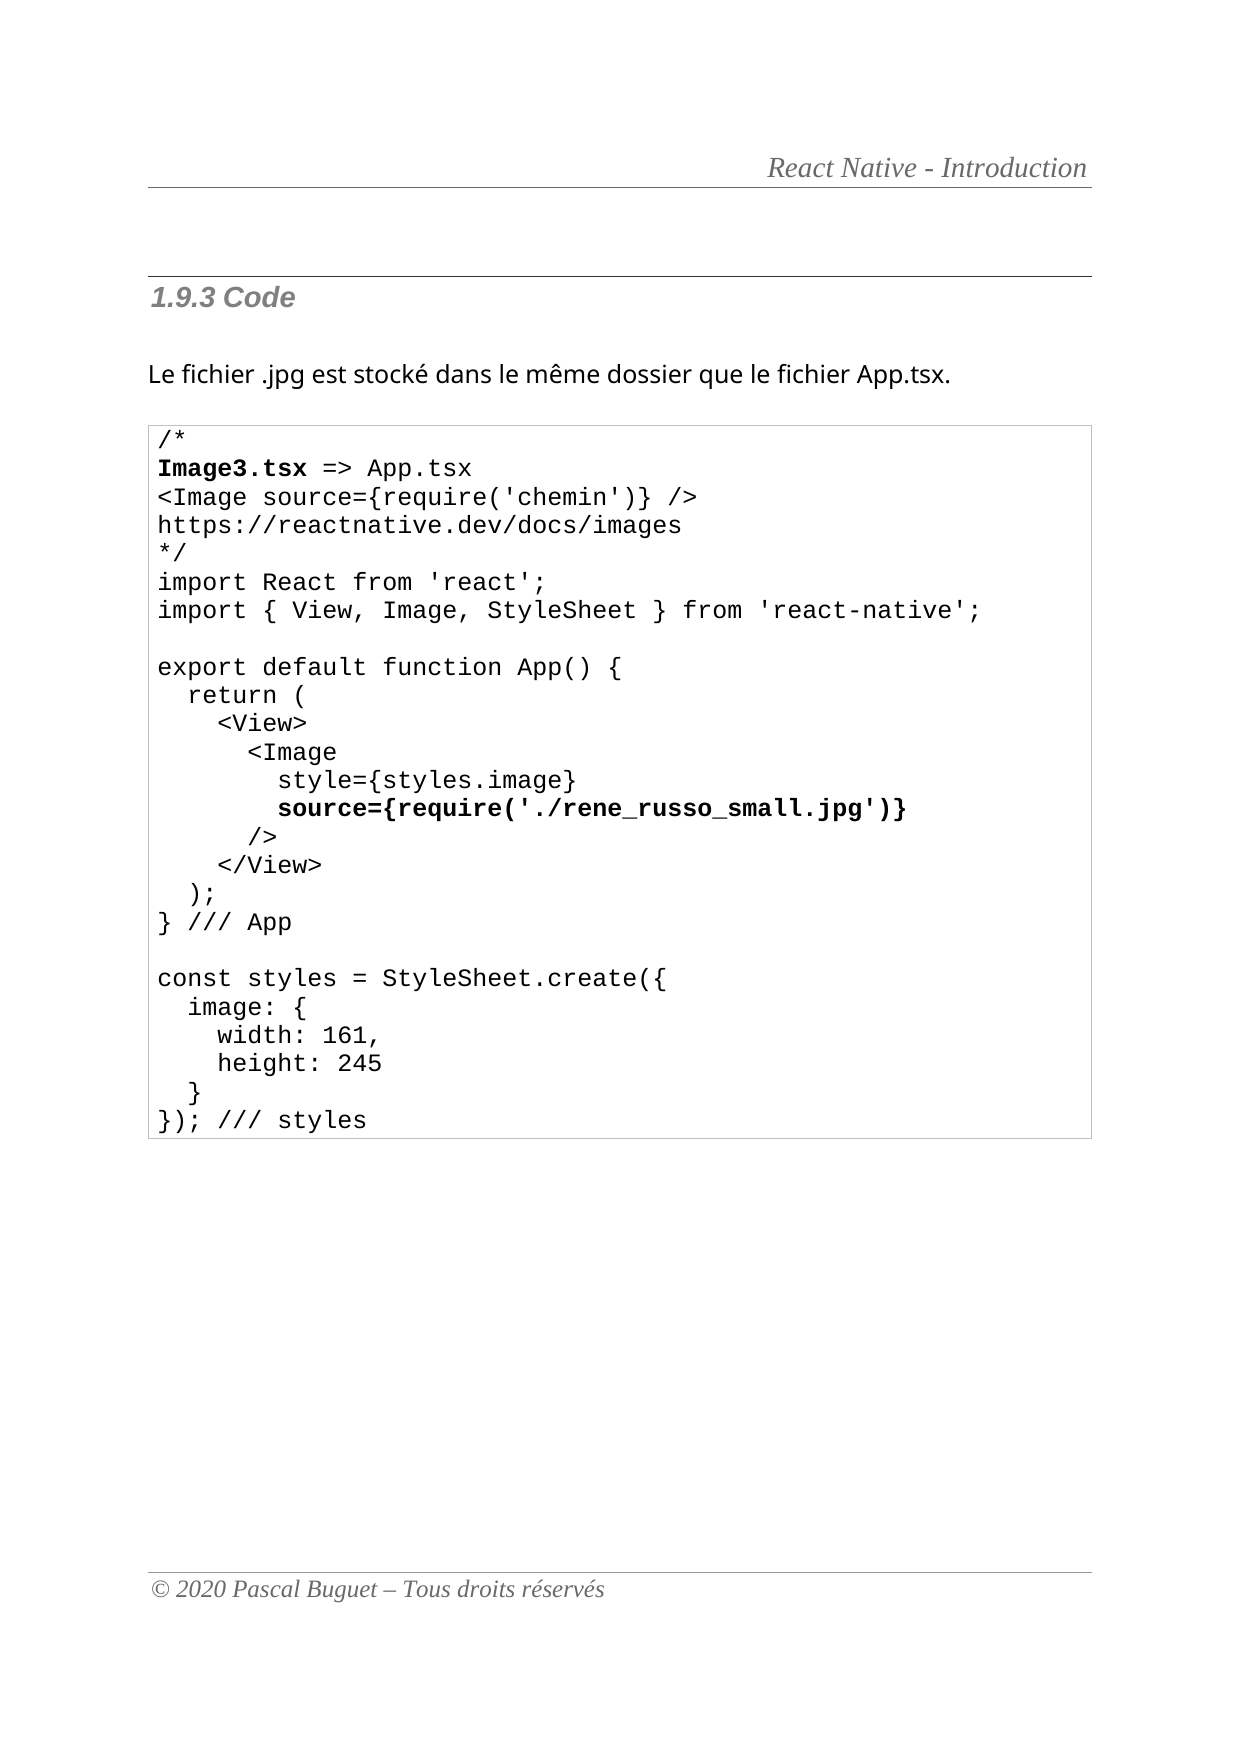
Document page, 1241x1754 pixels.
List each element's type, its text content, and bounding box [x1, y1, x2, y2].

text <View> [149, 708, 1091, 736]
text /* [149, 426, 1091, 453]
text } [149, 1076, 1091, 1104]
text Le fichier .jpg est stocké dans le même dossier que le fichier App.tsx. [148, 356, 1092, 391]
text const styles = StyleSheet.create({ [149, 963, 1091, 991]
text https://reactnative.dev/docs/images [149, 509, 1091, 538]
text source={require('./rene_russo_small.jpg')} [149, 793, 1091, 821]
text export default function App() { [149, 651, 1091, 679]
text /> [149, 821, 1091, 849]
text style={styles.image} [149, 764, 1091, 793]
text import { View, Image, StyleSheet } from 'react-native'; [149, 594, 1091, 626]
text import React from 'react'; [149, 566, 1091, 594]
text ); [149, 878, 1091, 906]
text image: { [149, 991, 1091, 1019]
text */ [149, 538, 1091, 566]
subtitle Code [148, 277, 1092, 316]
text return ( [149, 679, 1091, 708]
text } /// App [149, 906, 1091, 938]
text }); /// styles [149, 1104, 1091, 1138]
text Image3.tsx => App.tsx [149, 453, 1091, 481]
text <Image source={require('chemin')} /> [149, 481, 1091, 509]
text <Image [149, 736, 1091, 764]
text </View> [149, 849, 1091, 878]
text height: 245 [149, 1048, 1091, 1076]
text width: 161, [149, 1019, 1091, 1048]
